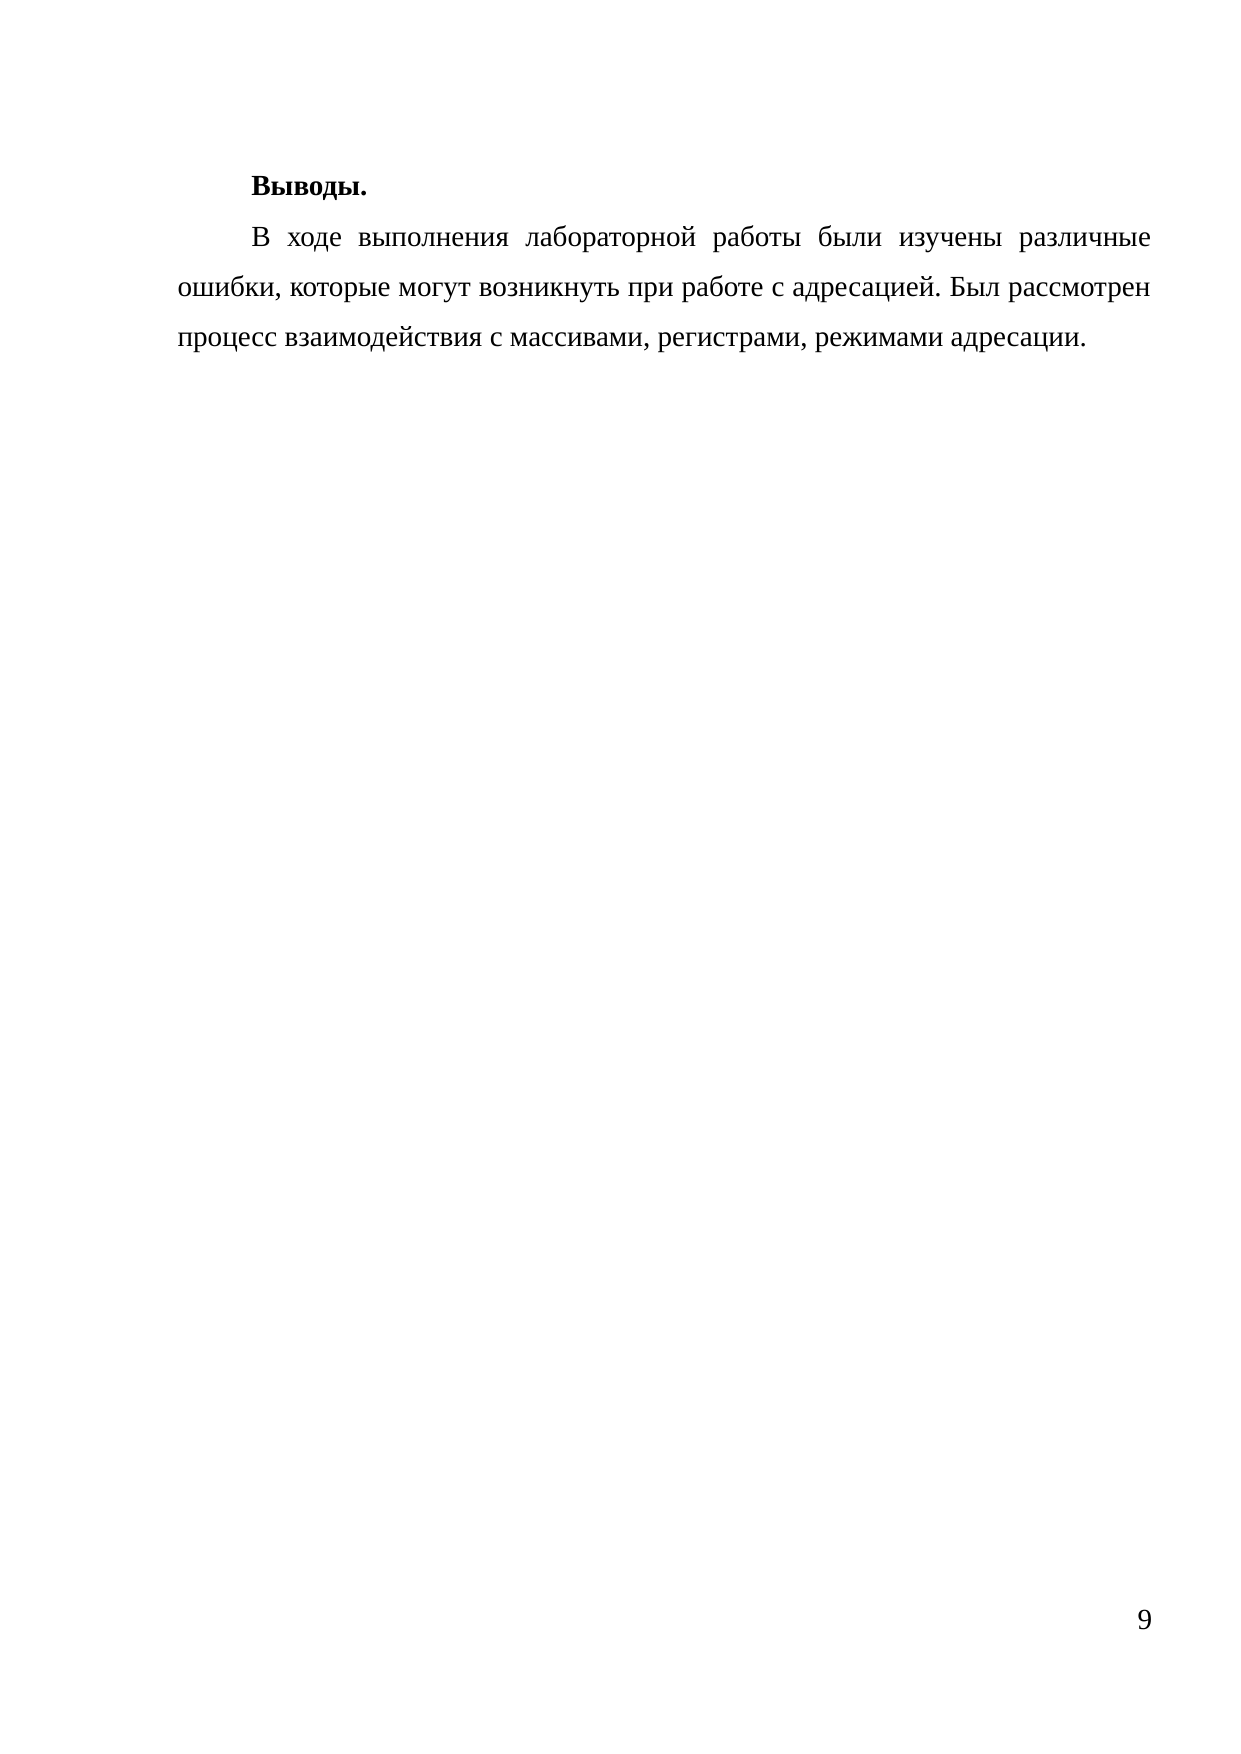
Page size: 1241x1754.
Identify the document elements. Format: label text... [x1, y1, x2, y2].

text В ходе выполнения лабораторной работы были изучены различные ошибки, которые могут возникнуть при работе с адресацией. Был рассмотрен процесс взаимодействия с массивами, регистрами, режимами адресации. [177, 219, 1152, 353]
subtitle Выводы. [177, 168, 1152, 202]
